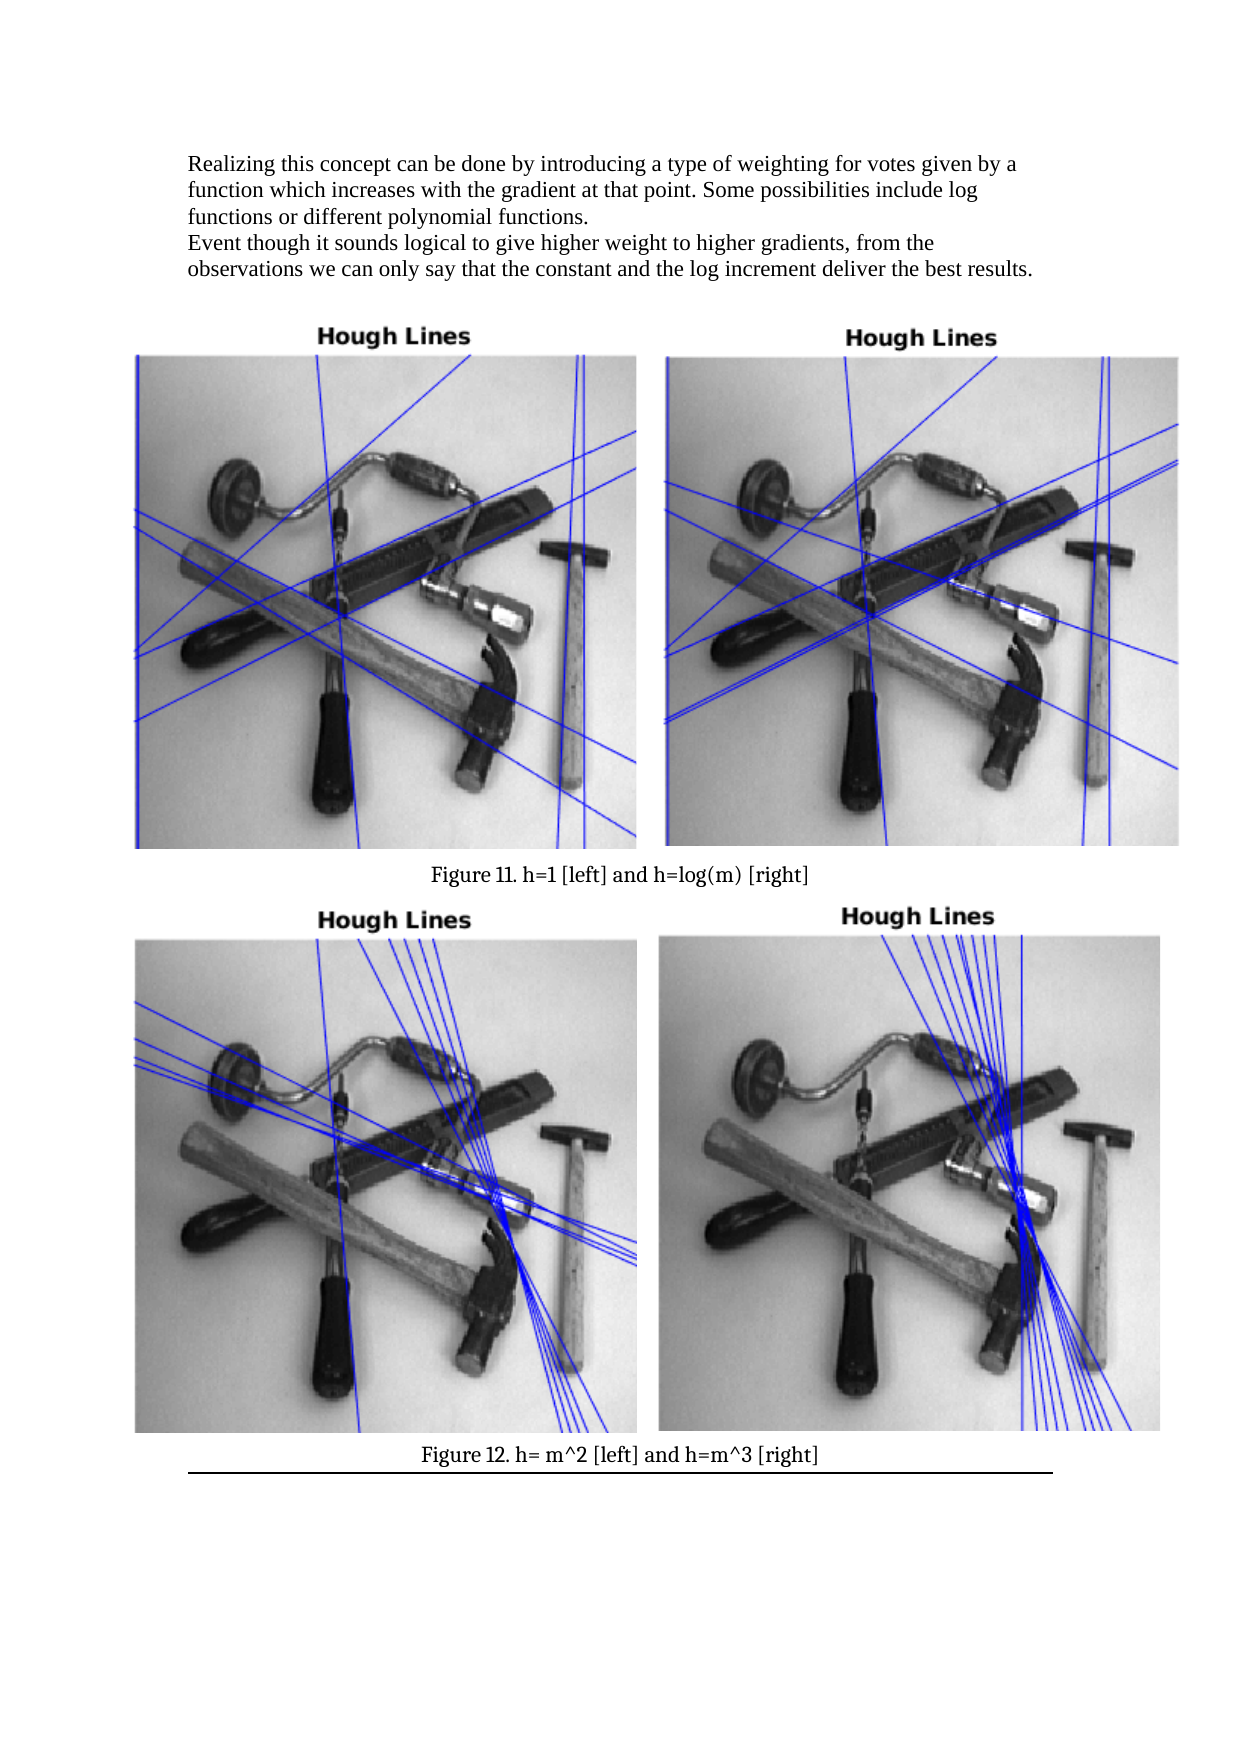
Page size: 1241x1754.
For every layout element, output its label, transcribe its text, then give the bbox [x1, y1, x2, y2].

text Figure 12. h= m^2 [left] and h=m^3 [right] [187, 1441, 1053, 1474]
picture [653, 310, 1201, 846]
picture [122, 892, 637, 1433]
text Figure 11. h=1 [left] and h=log(m) [right] [187, 730, 1053, 888]
text Event though it sounds logical to give higher weight to higher gradients, from the observations we can only say that the constant and the log increment deliver the best results. [187, 229, 1053, 282]
picture [645, 888, 1161, 1431]
picture [121, 308, 637, 849]
text Realizing this concept can be done by introducing a type of weighting for votes given by a function which increases with the gradient at that point. Some possibilities include log functions or different polynomial functions. [187, 150, 1053, 229]
